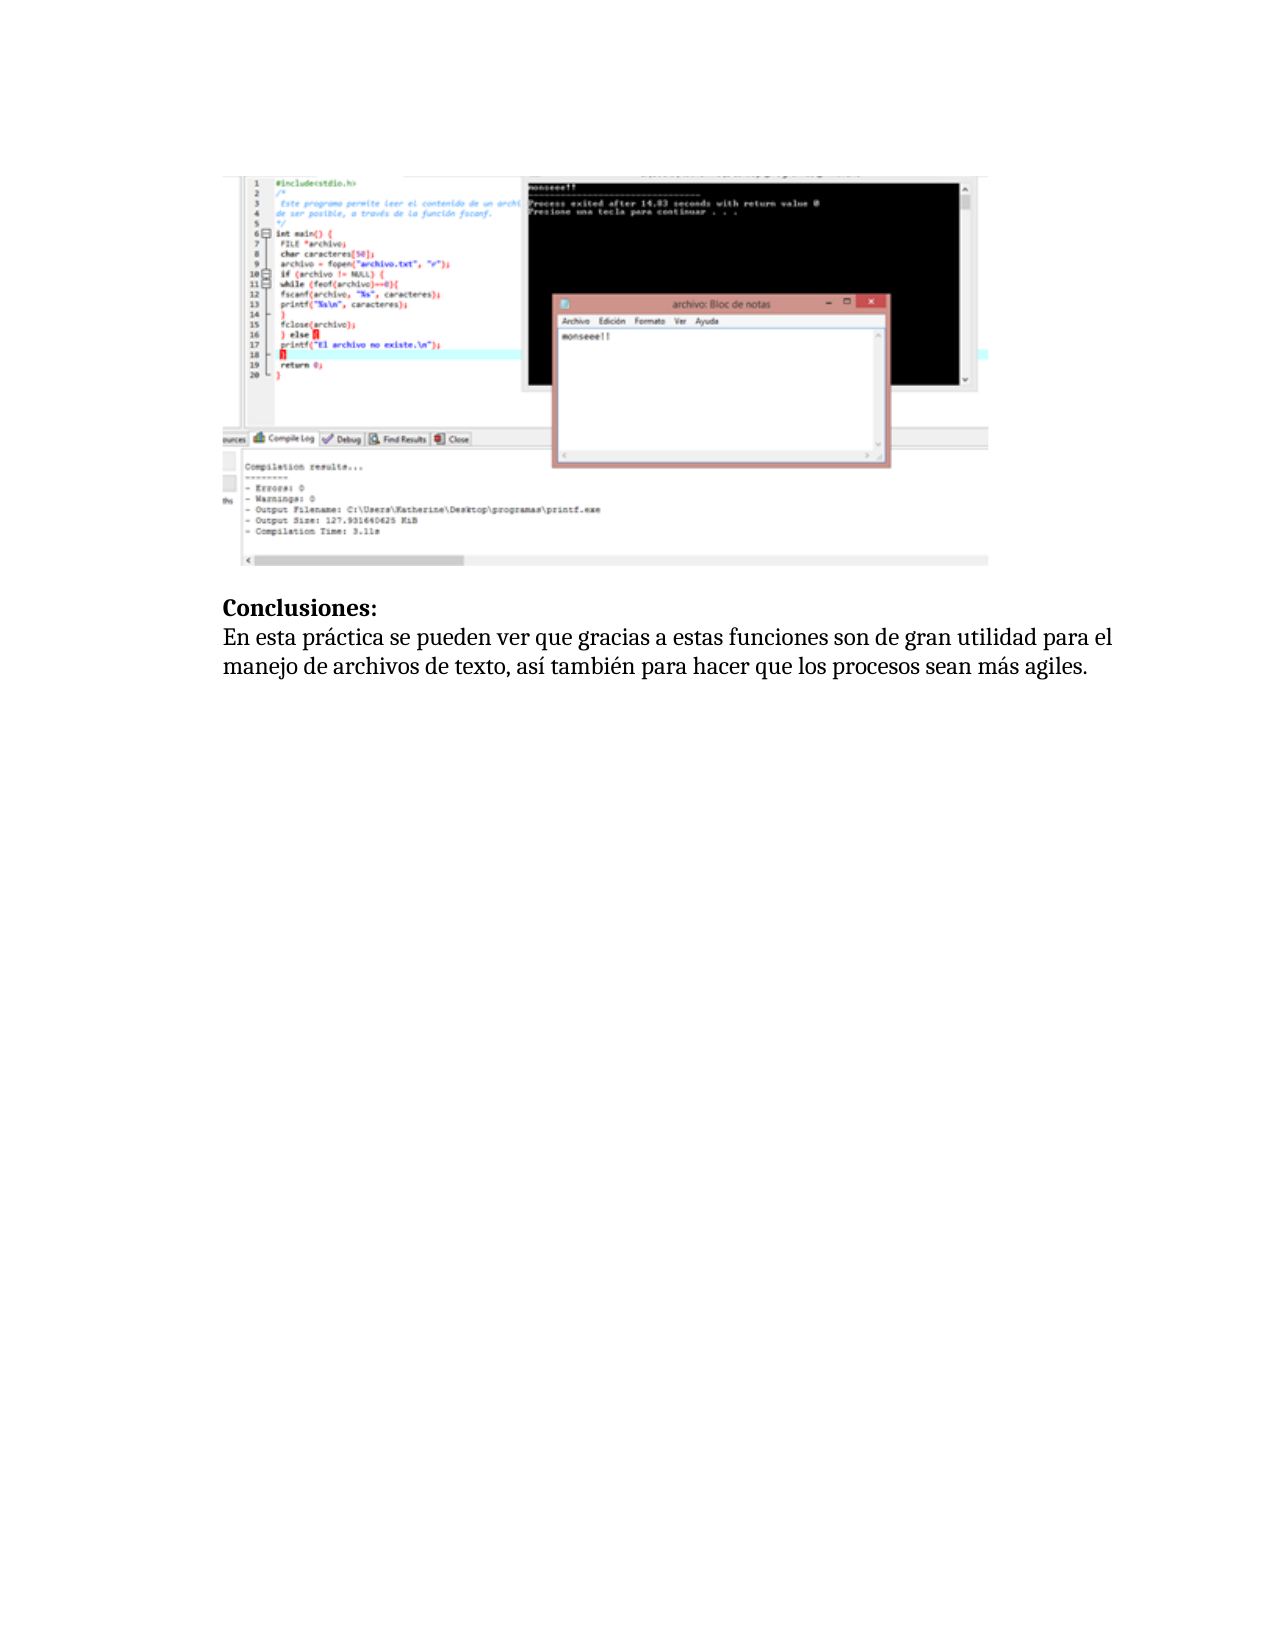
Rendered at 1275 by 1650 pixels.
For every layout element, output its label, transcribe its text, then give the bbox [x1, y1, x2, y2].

text En esta práctica se pueden ver que gracias a estas funciones son de gran utilidad para el manejo de archivos de texto, así también para hacer que los procesos sean más agiles. [223, 623, 1127, 681]
text Conclusiones: [223, 594, 1127, 623]
